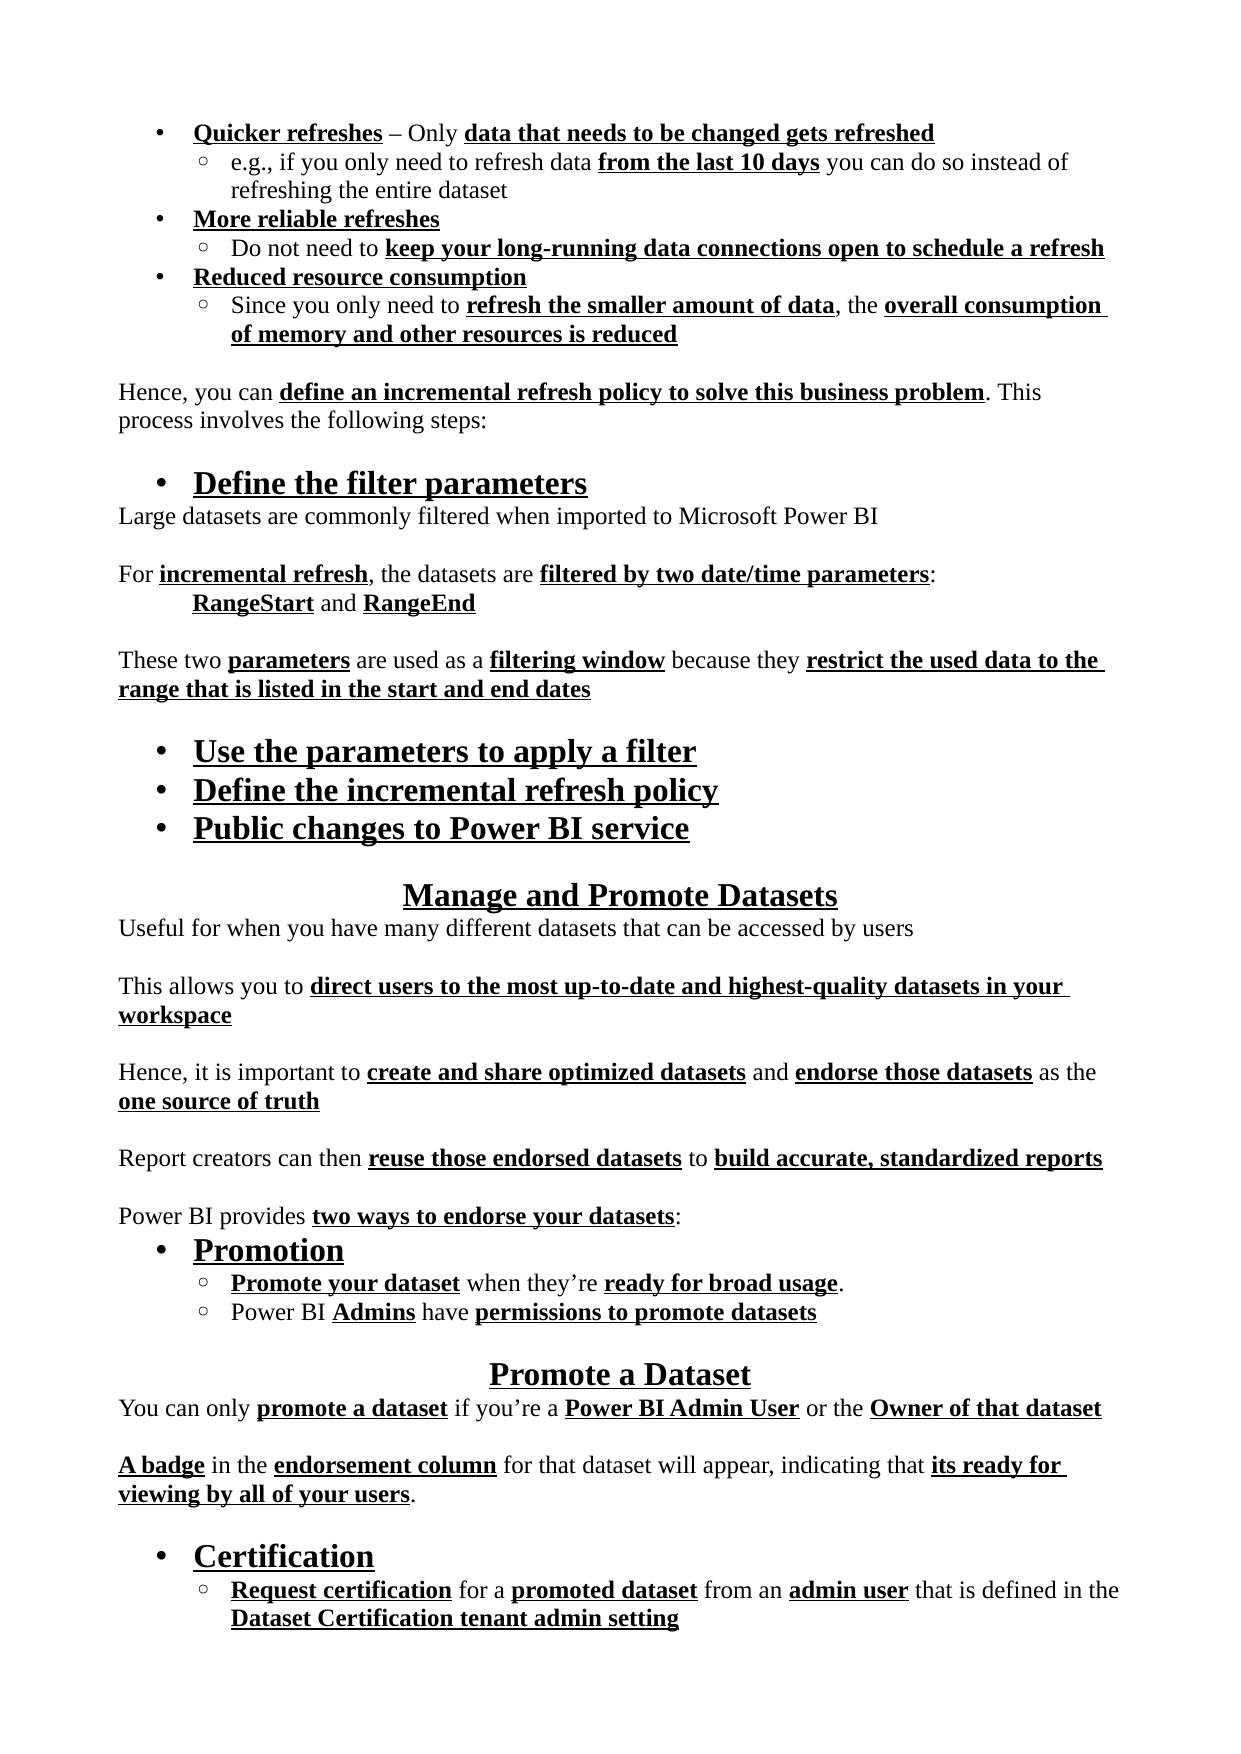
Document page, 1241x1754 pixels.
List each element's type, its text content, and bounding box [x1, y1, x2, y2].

list Power BI Admins have permissions to promote datasets [193, 1297, 1122, 1326]
text Useful for when you have many different datasets that can be accessed by users [118, 913, 1122, 942]
list Define the filter parameters [156, 463, 1122, 501]
list Promotion [156, 1230, 1122, 1268]
text Manage and Promote Datasets [118, 875, 1122, 913]
text These two parameters are used as a filtering window because they restrict the used data to the range that is listed in the start and end dates [118, 645, 1122, 703]
text Hence, you can define an incremental refresh policy to solve this business problem. This process involves the following steps: [118, 377, 1122, 434]
text RangeStart and RangeEnd [118, 588, 1122, 616]
list Define the incremental refresh policy [156, 770, 1122, 808]
list Public changes to Power BI service [156, 808, 1122, 846]
text A badge in the endorsement column for that dataset will appear, indicating that its ready for viewing by all of your users. [118, 1450, 1122, 1508]
list Quicker refreshes – Only data that needs to be changed gets refreshed [156, 118, 1122, 147]
text For incremental refresh, the datasets are filtered by two date/time parameters: [118, 559, 1122, 588]
list Promote your dataset when they’re ready for broad usage. [193, 1268, 1122, 1297]
list Reduced resource consumption [156, 262, 1122, 291]
list e.g., if you only need to refresh data from the last 10 days you can do so instead of refreshing the entire dataset [193, 147, 1122, 204]
text This allows you to direct users to the most up-to-date and highest-quality datasets in your workspace [118, 971, 1122, 1028]
list Since you only need to refresh the smaller amount of data, the overall consumption of memory and other resources is reduced [193, 291, 1122, 348]
text You can only promote a dataset if you’re a Power BI Admin User or the Owner of that dataset [118, 1393, 1122, 1421]
text Large datasets are commonly filtered when imported to Microsoft Power BI [118, 501, 1122, 530]
list Certification [156, 1536, 1122, 1575]
text Report creators can then reuse those endorsed datasets to build accurate, standardized reports [118, 1143, 1122, 1172]
list Use the parameters to apply a filter [156, 731, 1122, 770]
list Request certification for a promoted dataset from an admin user that is defined in the Dataset Certification tenant admin setting [193, 1575, 1122, 1632]
text Promote a Dataset [118, 1354, 1122, 1393]
text Hence, it is important to create and share optimized datasets and endorse those datasets as the one source of truth [118, 1057, 1122, 1115]
list Do not need to keep your long-running data connections open to schedule a refresh [193, 233, 1122, 262]
list More reliable refreshes [156, 204, 1122, 233]
text Power BI provides two ways to endorse your datasets: [118, 1201, 1122, 1230]
